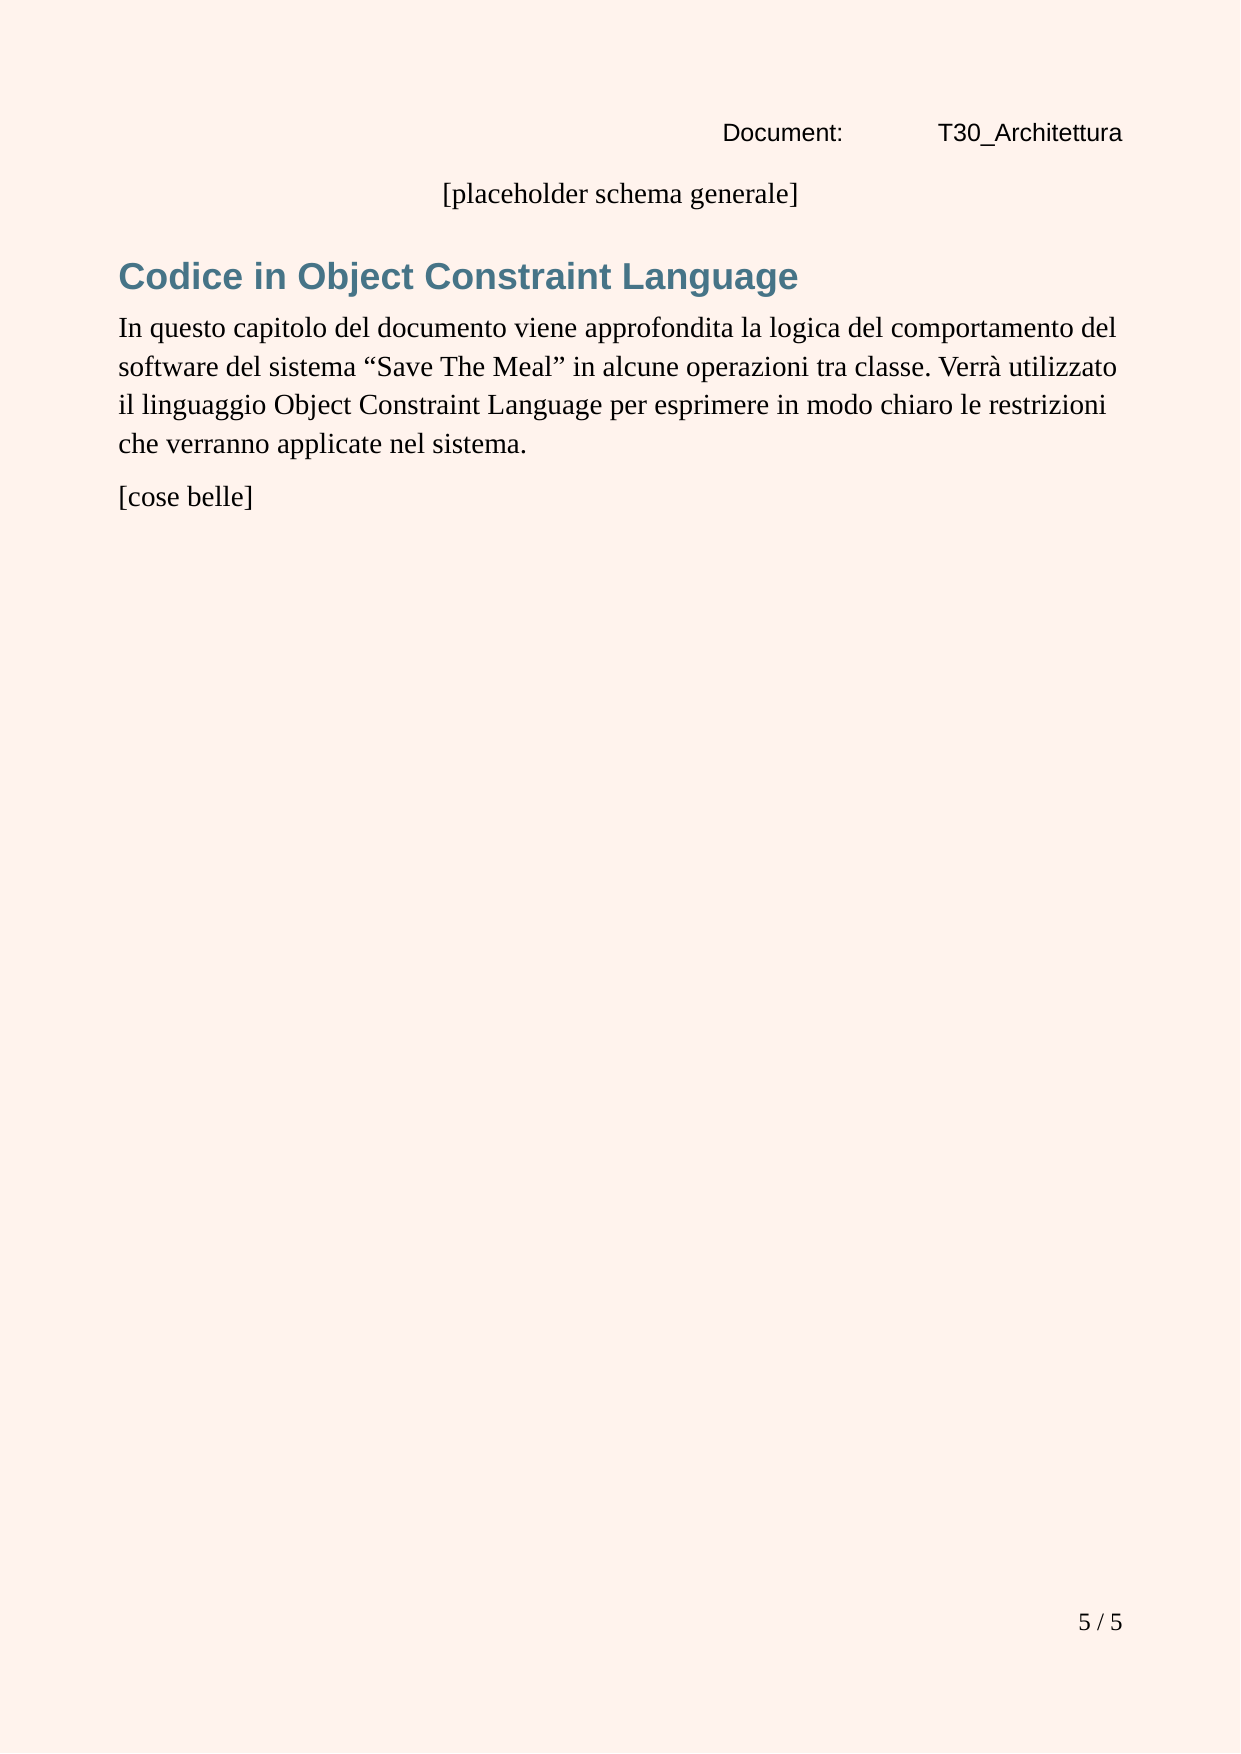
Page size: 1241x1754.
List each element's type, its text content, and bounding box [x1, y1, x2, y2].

subtitle Codice in Object Constraint Language [118, 254, 1122, 298]
text In questo capitolo del documento viene approfondita la logica del comportamento del software del sistema “Save The Meal” in alcune operazioni tra classe. Verrà utilizzato il linguaggio Object Constraint Language per esprimere in modo chiaro le restrizioni che verranno applicate nel sistema. [118, 310, 1122, 459]
text [cose belle] [118, 479, 1122, 512]
text [placeholder schema generale] [118, 176, 1122, 210]
